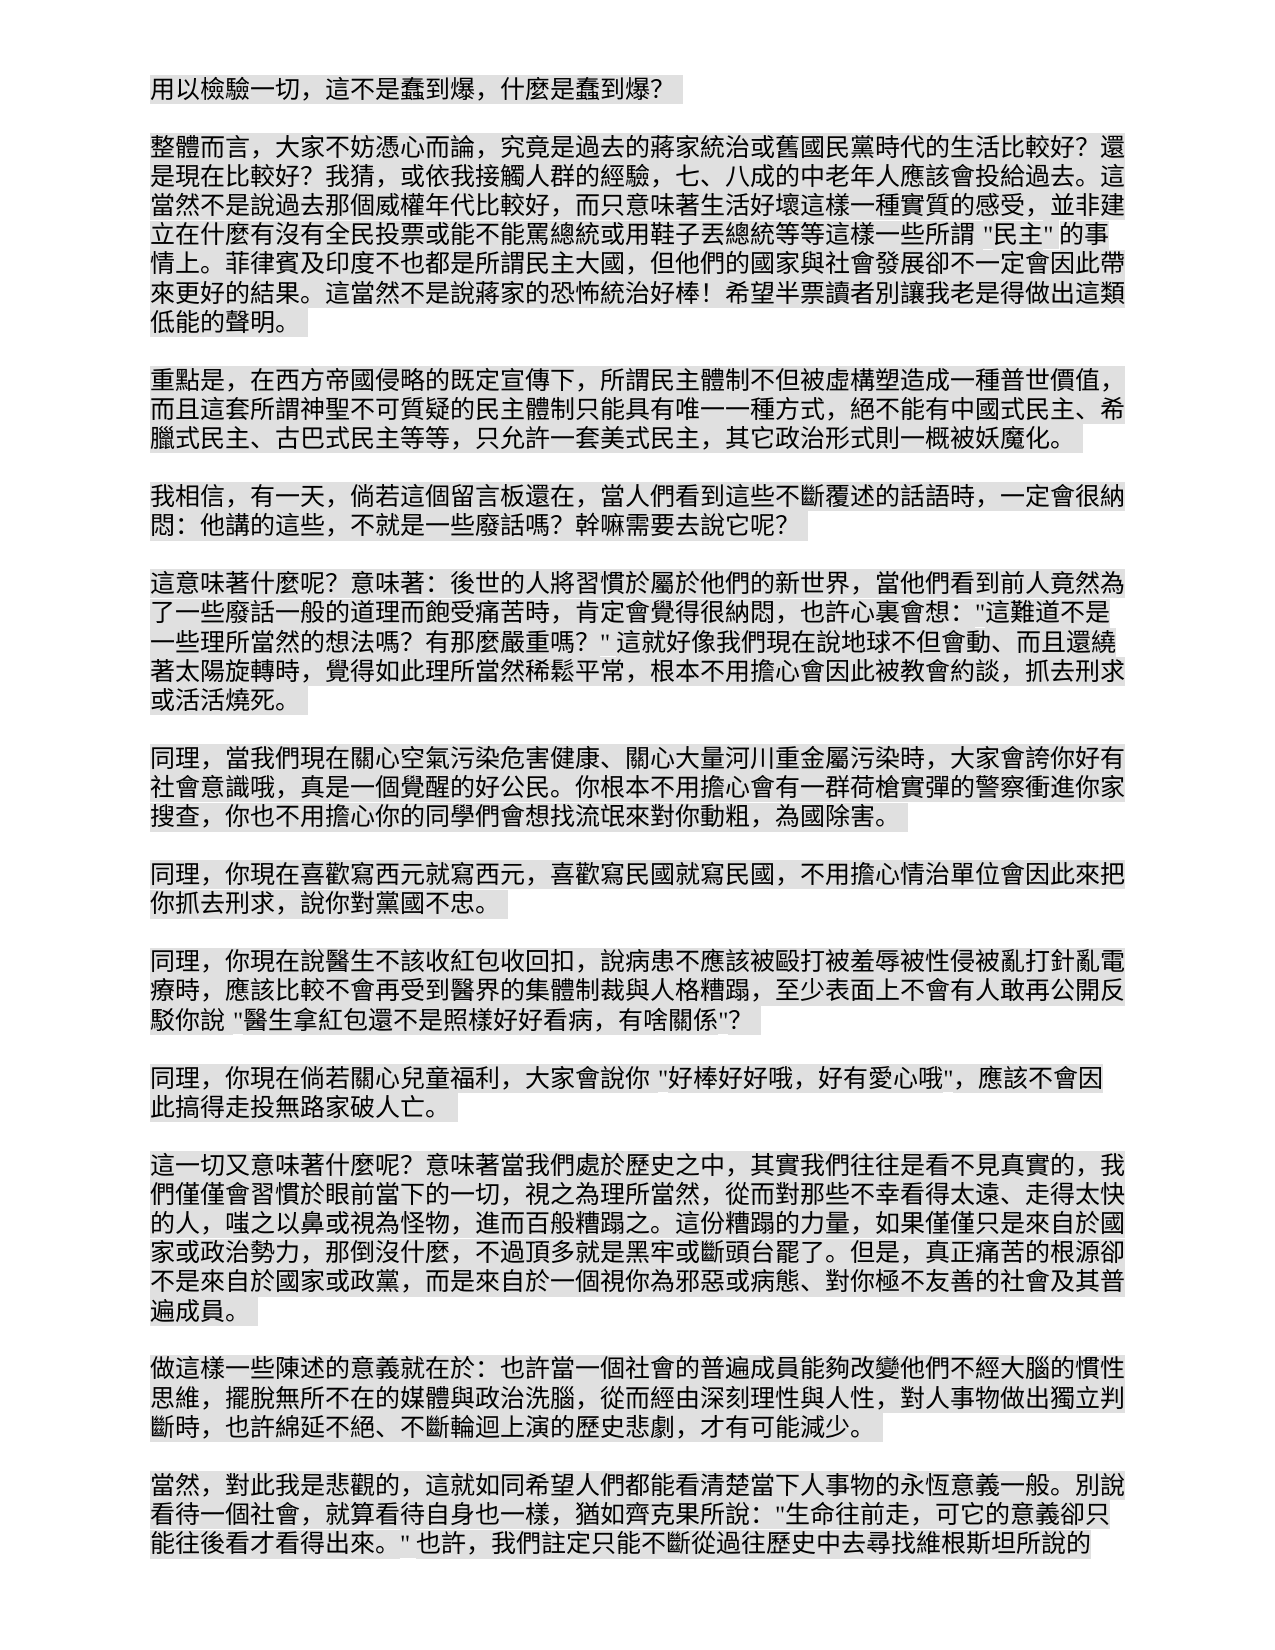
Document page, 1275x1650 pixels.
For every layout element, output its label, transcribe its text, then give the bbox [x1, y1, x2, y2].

text (續) 這些年，透過主流政治勢力的大力宣傳與教材洗腦，島上甚囂塵上 (特別是在校園裏或年輕一代)的一個普遍說法是："我們(台灣人)好幸福好自由哦，我們真高貴，因為我們有 '民主自由' 的這項寶貴資產"，至於 "他們"(大陸人)呢，真是很可憐，生活沒有自由，連臉書也不能上，連投票權也沒有，水準真是很低"，然後就會開始說什麼：你看！大陸上有誰誰誰因為怎樣而被約談啦，被抓啦，或是不斷講起好像永遠講不膩的六四事件。 在這樣一種自得意滿毫無病識感的講述中，你看到沒有？裏頭隱含著一種民進黨式的族群論述，一種藉以切割 "他們 vs.我們"的血統論 (或者說本質論)，意即我們台灣人的血液本質上是高貴的，而大陸人連民主自由也沒有，因此他們先天就是低下的，劣等的。換句話說，我們台灣人絕不是中國人，因為我們跟他們的血統在本質上貴賤有別，因此不可能統一，不可能生活在一起；我們太高貴了，我們有民主自由與人權。 事實上當然不是這樣。台灣目前的這種畸形、病態、自欺欺人的所謂民主自由與人權狀態，其實也只不過是這二十幾年來的事。以前舊國民黨時代，蔣家統治的時代，其血腥暴力與獨裁程度，即便跟緬甸、朝鮮相比，恐怕都不會太遜色。南韓其實也一樣，發展跟台灣很類似，一路走來，血淚斑斑。唯一不同的是，台灣的這些奮鬥與反抗過程，竟然被一群貪婪無恥人渣給剽竊，藉以掠奪私利。不過這不是我現在要說的。 我要說的是：每個社會必然會有不同的發展階段與發展形式，把什麼民主自由等等這些東西講成一種族群的本質論或血統論是很荒唐的，難道現在的台灣人跟二、三十年前的台灣人是不同物種？一種血液很髒很賤，另一種很高貴？ 而且，事實上，當台灣人處於過去那樣一種偶語棄市、文字成獄的恐怖年代時 (比方說吾友柏楊先生是因為什麼罪名一度以死刑論罪，在綠島坐了九年又二十六天的黑牢？不清楚的人不妨自行去孤狗一下)，雖然政治上非常蠻橫恐怖，甚至血腥殘忍，但是，當時的台灣人卻是甘之如貽的，依然普遍感覺自己很幸福。 這意思是說，在一個社會發展的過程中，並不存在底下這樣一種對比圖像："過去的台灣人很悲慘很痛苦 vs. 現在的台灣人很幸福很自由"。這樣一種對比，純粹只是自欺欺人。 這就好比說，人渣黨當道，壞事做絕，不擇手段，無所不用其極，貪婪無恥到極點。但是，時下大多數台灣人其實還是很支持這樣一個糟蹋台灣、吃喝台灣到極點的人渣黨。也許若干年後，當人渣黨的卑劣作為被人們看清楚，從而丟進垃圾桶時，人們再回頭看這段歷史時會很驚訝，說不定會以為人渣黨統治下的台灣人個個活得好痛苦，一片水深火熱，但事實卻非如此。 回到前言，每個社會必然會有不同的發展階段與發展形式，把什麼民主自由等等這些東西講成一種族群的本質論或血統論是很荒唐的。這還意味著什麼呢？意味著：是否透過全民投票選出什麼民代、議員或領導人，不但根本不是重點，而且更不一定是一件值得追求的好事。這就好像你留學海外，申請學校時，你是注重學校或科系的校風內涵與水平呢？還是在乎它的教授與校長是否經由全體學生所投票選出？應該不會有人那麼蠢吧？但是，為什麼當我們評價國家或社會時，卻莫名其妙高舉什麼 "是否全民投票" 的民主神聖大旗，用以檢驗一切，這不是蠢到爆，什麼是蠢到爆？ 整體而言，大家不妨憑心而論，究竟是過去的蔣家統治或舊國民黨時代的生活比較好？還是現在比較好？我猜，或依我接觸人群的經驗，七、八成的中老年人應該會投給過去。這當然不是說過去那個威權年代比較好，而只意味著生活好壞這樣一種實質的感受，並非建立在什麼有沒有全民投票或能不能罵總統或用鞋子丟總統等等這樣一些所謂 "民主" 的事情上。菲律賓及印度不也都是所謂民主大國，但他們的國家與社會發展卻不一定會因此帶來更好的結果。這當然不是說蔣家的恐怖統治好棒！希望半票讀者別讓我老是得做出這類低能的聲明。 重點是，在西方帝國侵略的既定宣傳下，所謂民主體制不但被虛構塑造成一種普世價值，而且這套所謂神聖不可質疑的民主體制只能具有唯一一種方式，絕不能有中國式民主、希臘式民主、古巴式民主等等，只允許一套美式民主，其它政治形式則一概被妖魔化。 我相信，有一天，倘若這個留言板還在，當人們看到這些不斷覆述的話語時，一定會很納悶：他講的這些，不就是一些廢話嗎？幹嘛需要去說它呢？ 這意味著什麼呢？意味著：後世的人將習慣於屬於他們的新世界，當他們看到前人竟然為了一些廢話一般的道理而飽受痛苦時，肯定會覺得很納悶，也許心裏會想："這難道不是一些理所當然的想法嗎？有那麼嚴重嗎？" 這就好像我們現在說地球不但會動、而且還繞著太陽旋轉時，覺得如此理所當然稀鬆平常，根本不用擔心會因此被教會約談，抓去刑求或活活燒死。 同理，當我們現在關心空氣污染危害健康、關心大量河川重金屬污染時，大家會誇你好有社會意識哦，真是一個覺醒的好公民。你根本不用擔心會有一群荷槍實彈的警察衝進你家搜查，你也不用擔心你的同學們會想找流氓來對你動粗，為國除害。 同理，你現在喜歡寫西元就寫西元，喜歡寫民國就寫民國，不用擔心情治單位會因此來把你抓去刑求，說你對黨國不忠。 同理，你現在說醫生不該收紅包收回扣，說病患不應該被毆打被羞辱被性侵被亂打針亂電療時，應該比較不會再受到醫界的集體制裁與人格糟蹋，至少表面上不會有人敢再公開反駁你說 "醫生拿紅包還不是照樣好好看病，有啥關係"？ 同理，你現在倘若關心兒童福利，大家會說你 "好棒好好哦，好有愛心哦"，應該不會因此搞得走投無路家破人亡。 這一切又意味著什麼呢？意味著當我們處於歷史之中，其實我們往往是看不見真實的，我們僅僅會習慣於眼前當下的一切，視之為理所當然，從而對那些不幸看得太遠、走得太快的人，嗤之以鼻或視為怪物，進而百般糟蹋之。這份糟蹋的力量，如果僅僅只是來自於國家或政治勢力，那倒沒什麼，不過頂多就是黑牢或斷頭台罷了。但是，真正痛苦的根源卻不是來自於國家或政黨，而是來自於一個視你為邪惡或病態、對你極不友善的社會及其普遍成員。 做這樣一些陳述的意義就在於：也許當一個社會的普遍成員能夠改變他們不經大腦的慣性思維，擺脫無所不在的媒體與政治洗腦，從而經由深刻理性與人性，對人事物做出獨立判斷時，也許綿延不絕、不斷輪迴上演的歷史悲劇，才有可能減少。 當然，對此我是悲觀的，這就如同希望人們都能看清楚當下人事物的永恆意義一般。別說看待一個社會，就算看待自身也一樣，猶如齊克果所說："生命往前走，可它的意義卻只能往後看才看得出來。" 也許，我們註定只能不斷從過往歷史中去尋找維根斯坦所說的 "那無盡的悲劇素材"，從而悲從中來。 [150, 75, 1125, 1559]
